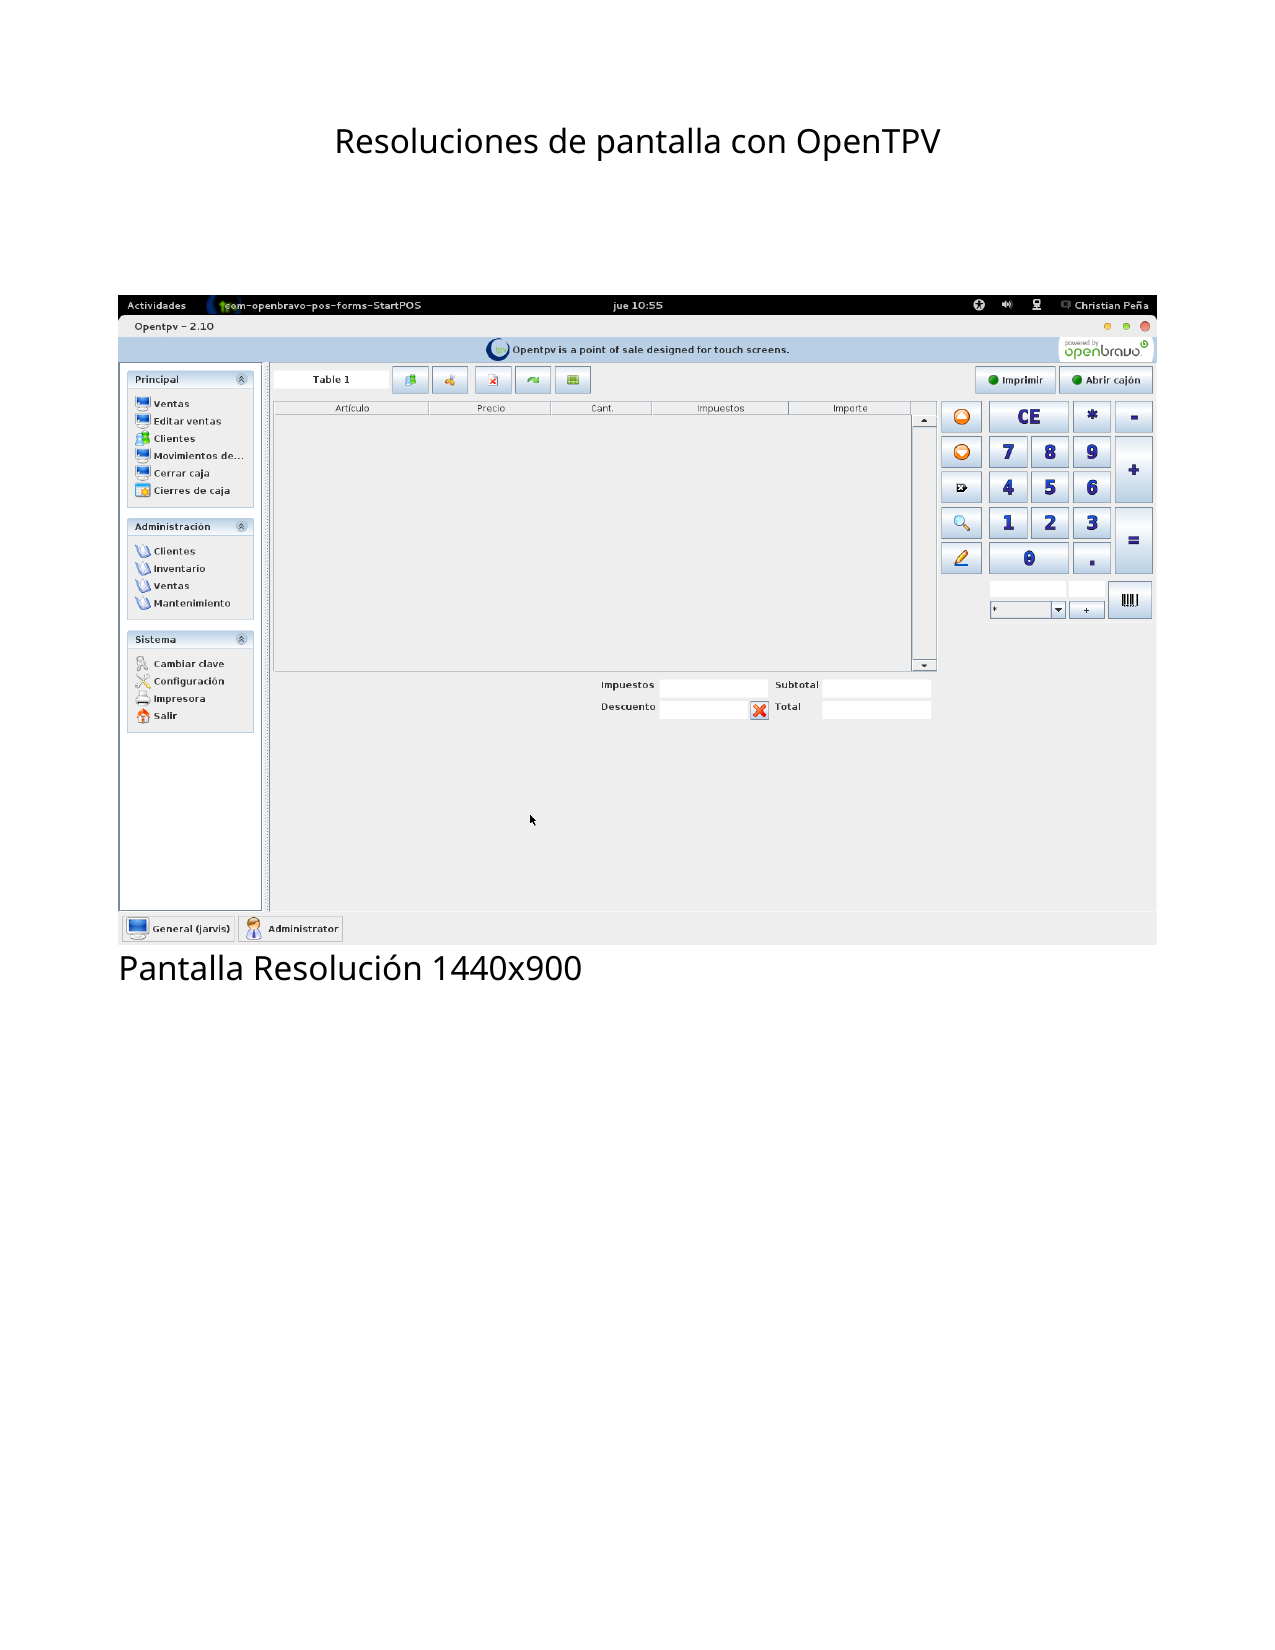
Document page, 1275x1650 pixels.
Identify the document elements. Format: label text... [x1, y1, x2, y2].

text Pantalla Resolución 1440x900 [118, 945, 1157, 990]
text [118, 254, 1157, 295]
text Resoluciones de pantalla con OpenTPV [118, 118, 1157, 163]
picture [118, 295, 1157, 945]
